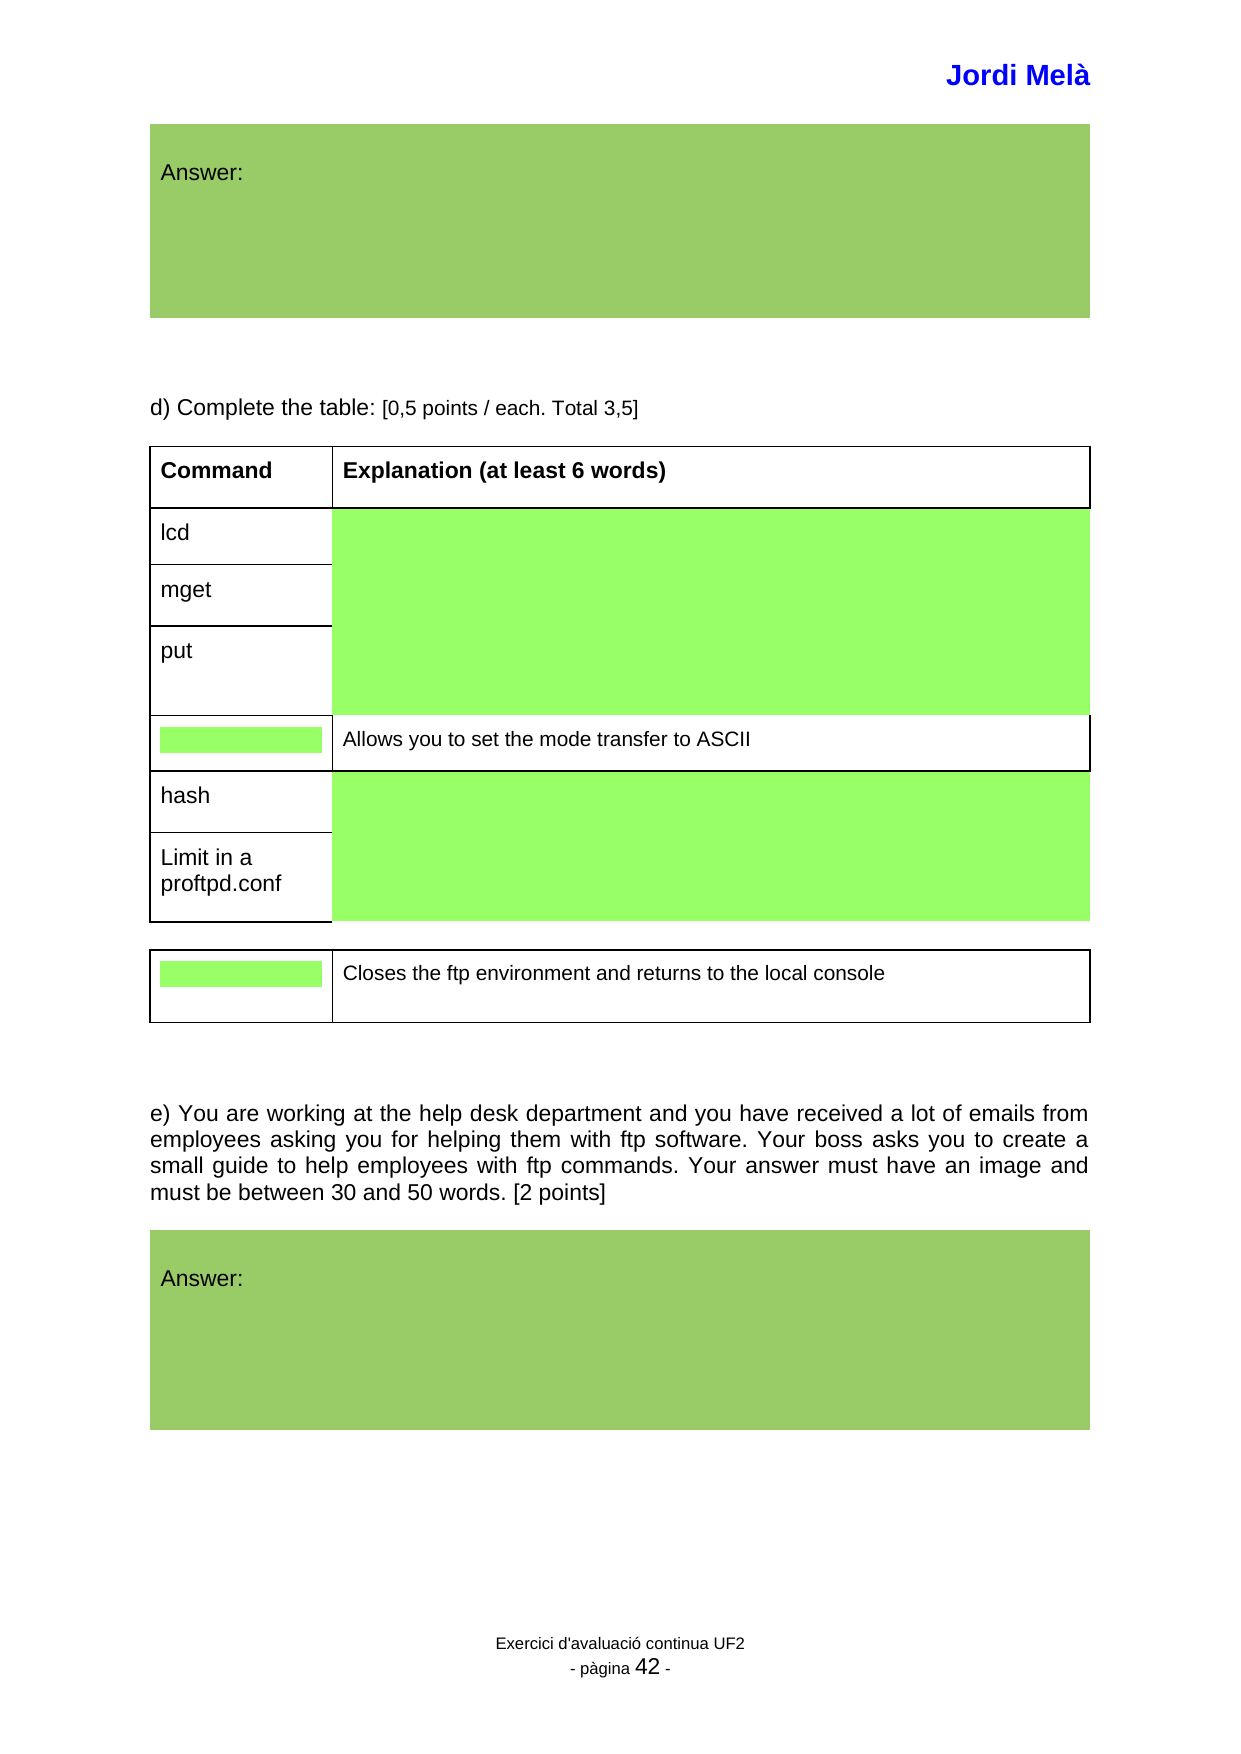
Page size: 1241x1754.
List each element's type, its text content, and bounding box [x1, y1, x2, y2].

table_cell [332, 509, 1090, 564]
table_cell [151, 716, 332, 770]
table_cell [332, 564, 1090, 625]
table_cell [332, 831, 1090, 921]
text e) You are working at the help desk department and you have received a lot of emails from employees asking you for helping them with ftp software. Your boss asks you to create a small guide to help employees with ftp commands. Your answer must have an image and must be between 30 and 50 words. [2 points] [150, 1099, 1090, 1205]
table_cell [150, 221, 1090, 318]
table_header Command [151, 447, 332, 507]
table_cell hash [151, 772, 332, 831]
table_cell lcd [151, 509, 332, 564]
table_header Answer: [150, 1230, 1090, 1430]
table_cell mget [151, 565, 332, 625]
table_cell put [151, 627, 332, 715]
table_cell Limit in a proftpd.conf [151, 833, 332, 921]
table_header Answer: [150, 124, 1090, 221]
table_header [151, 951, 332, 1022]
text d) Complete the table: [0,5 points / each. Total 3,5] [150, 394, 1090, 421]
table_cell Allows you to set the mode transfer to ASCII [333, 715, 1089, 770]
table_cell [332, 772, 1090, 831]
table_header Explanation (at least 6 words) [333, 447, 1089, 507]
table_cell [332, 625, 1090, 715]
table_header Closes the ftp environment and returns to the local console [333, 951, 1089, 1022]
